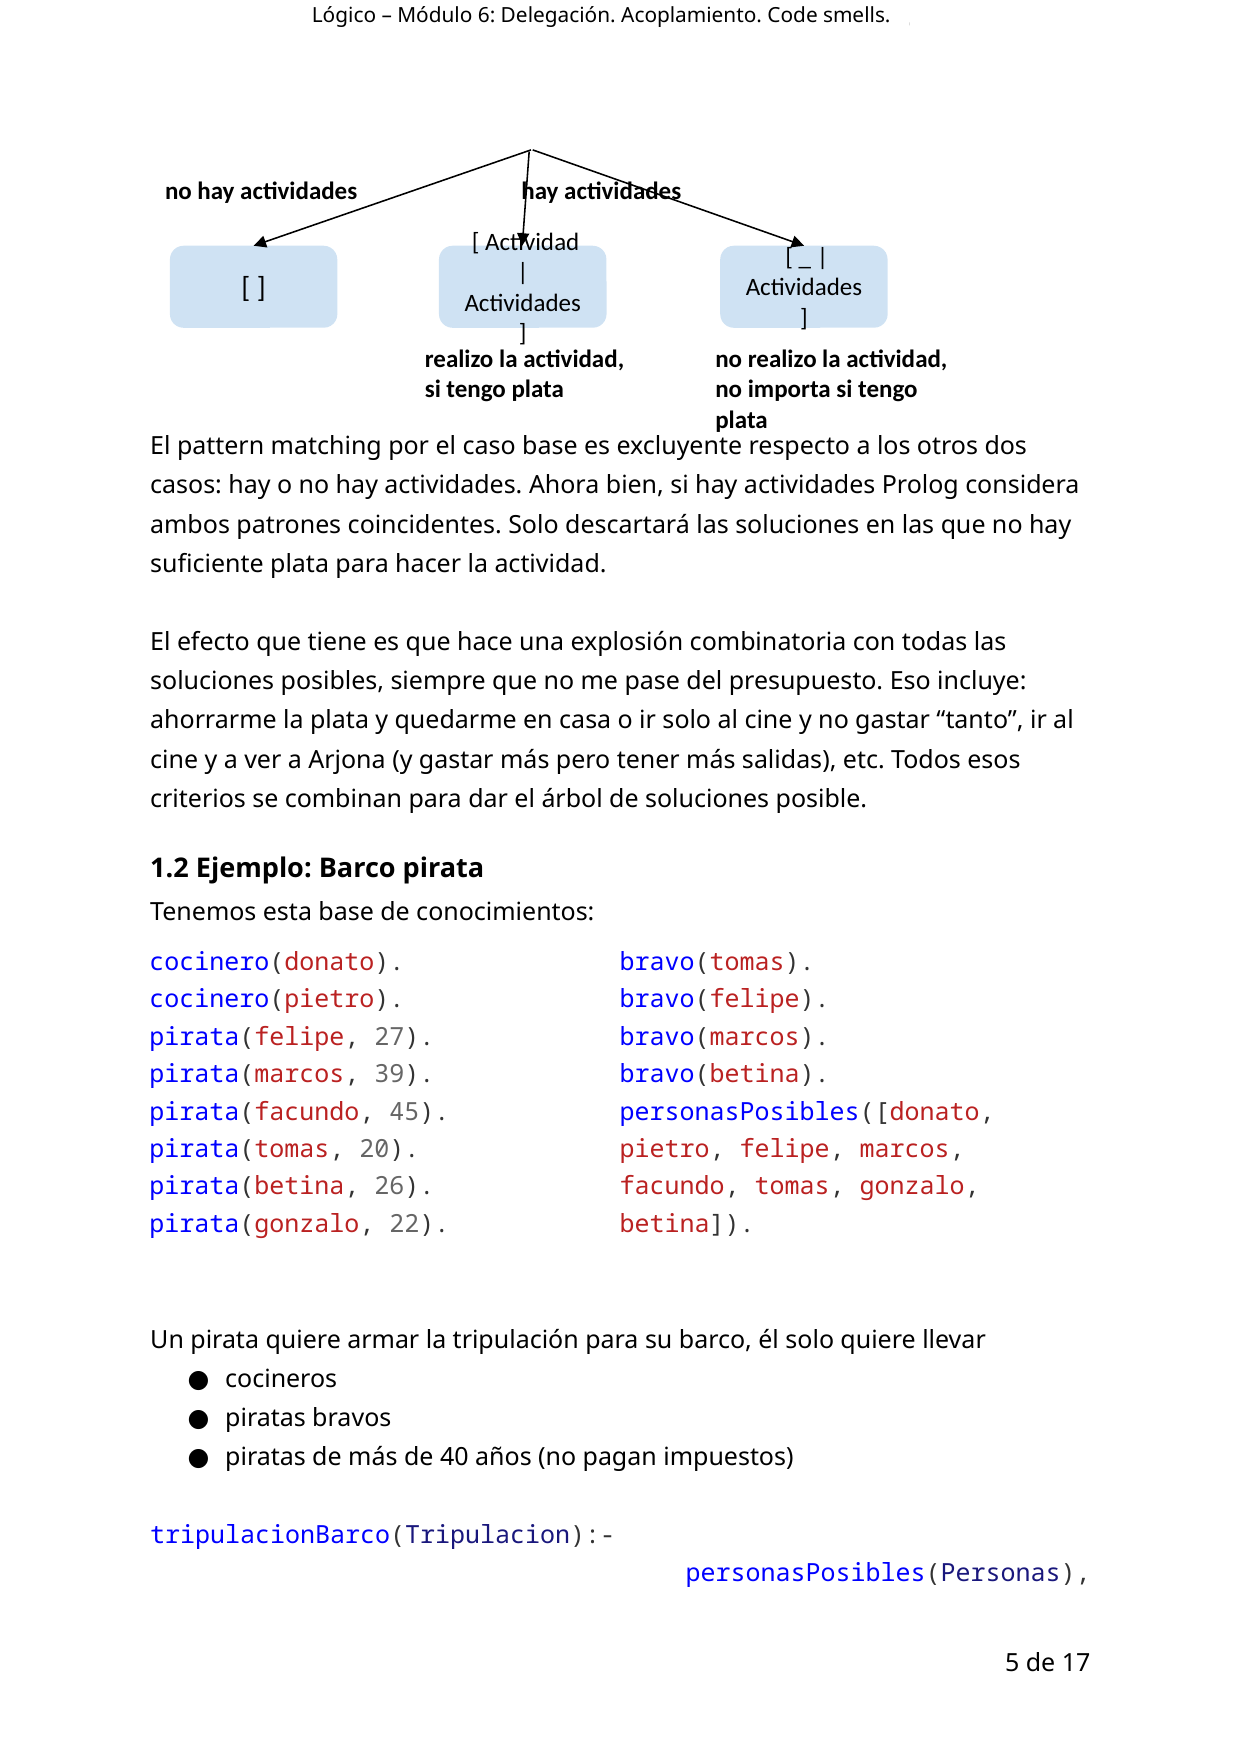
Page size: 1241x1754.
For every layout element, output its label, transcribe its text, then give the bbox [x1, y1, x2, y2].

list cocineros [187, 1361, 1090, 1394]
text El efecto que tiene es que hace una explosión combinatoria con todas las soluciones posibles, siempre que no me pase del presupuesto. Eso incluye: ahorrarme la plata y quedarme en casa o ir solo al cine y no gastar “tanto”, ir al cine y a ver a Arjona (y gastar más pero tener más salidas), etc. Todos esos criterios se combinan para dar el árbol de soluciones posible. [150, 624, 1090, 814]
list piratas bravos [187, 1400, 1090, 1434]
text tripulacionBarco(Tripulacion):- personasPosibles(Personas), [150, 1517, 1090, 1589]
table_header bravo(tomas). bravo(felipe). bravo(marcos). bravo(betina). personasPosibles([donato, pietro, felipe, marcos, facundo, tomas, gonzalo, betina]). [609, 933, 1079, 1321]
text Un pirata quiere armar la tripulación para su barco, él solo quiere llevar [150, 1321, 1090, 1355]
text Tenemos esta base de conocimientos: [150, 894, 1090, 928]
text El pattern matching por el caso base es excluyente respecto a los otros dos casos: hay o no hay actividades. Ahora bien, si hay actividades Prolog considera ambos patrones coincidentes. Solo descartará las soluciones en las que no hay suficiente plata para hacer la actividad. [150, 428, 1090, 579]
table_header cocinero(donato). cocinero(pietro). pirata(felipe, 27). pirata(marcos, 39). pirata(facundo, 45). pirata(tomas, 20). pirata(betina, 26). pirata(gonzalo, 22). [139, 933, 609, 1321]
subtitle 1.2 Ejemplo: Barco pirata [150, 849, 1090, 886]
list piratas de más de 40 años (no pagan impuestos) [187, 1439, 1090, 1473]
